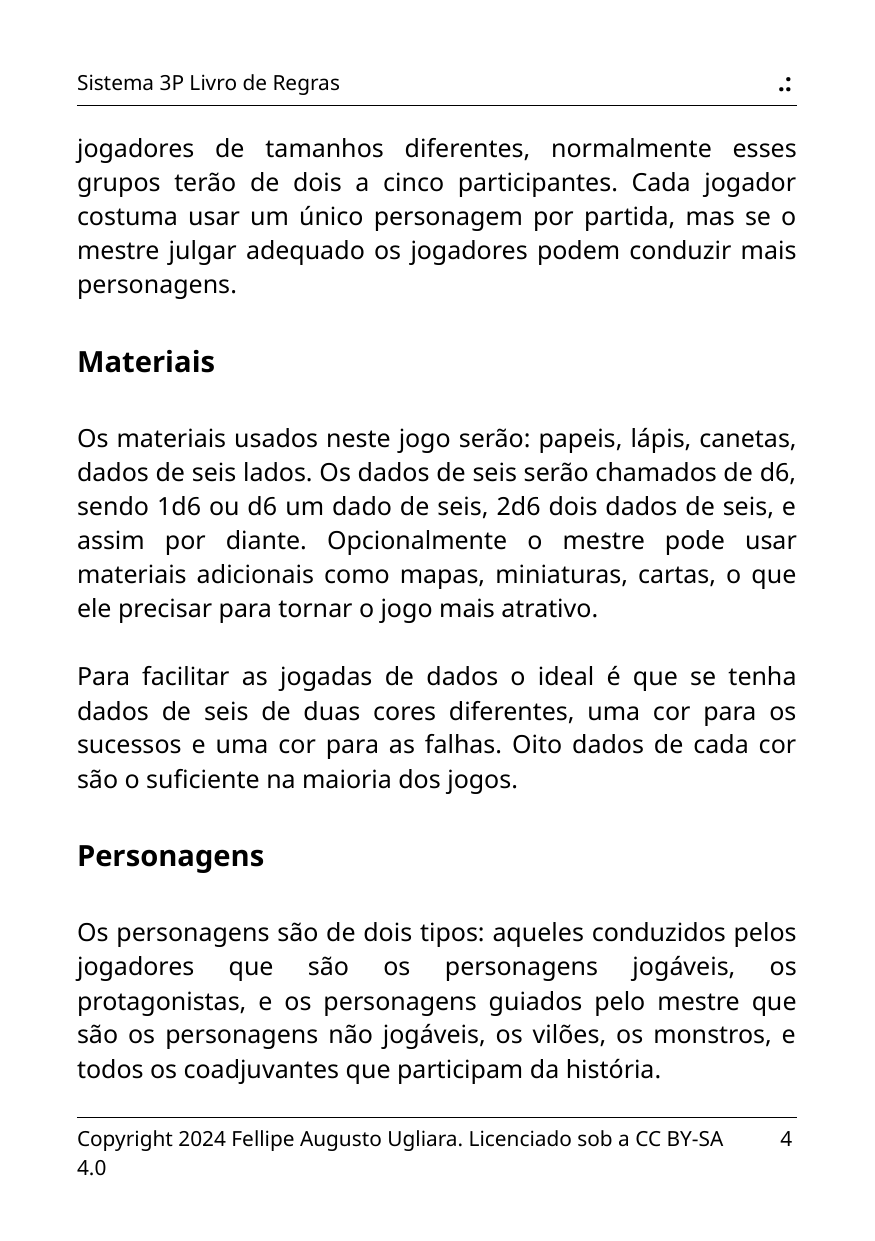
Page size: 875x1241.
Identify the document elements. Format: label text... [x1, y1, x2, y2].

text Os materiais usados neste jogo serão: papeis, lápis, canetas, dados de seis lados. Os dados de seis serão chamados de d6, sendo 1d6 ou d6 um dado de seis, 2d6 dois dados de seis, e assim por diante. Opcionalmente o mestre pode usar materiais adicionais como mapas, miniaturas, cartas, o que ele precisar para tornar o jogo mais atrativo. [77, 421, 797, 625]
text jogadores de tamanhos diferentes, normalmente esses grupos terão de dois a cinco participantes. Cada jogador costuma usar um único personagem por partida, mas se o mestre julgar adequado os jogadores podem conduzir mais personagens. [77, 131, 797, 301]
subtitle Materiais [77, 341, 797, 381]
text Os personagens são de dois tipos: aqueles conduzidos pelos jogadores que são os personagens jogáveis, os protagonistas, e os personagens guiados pelo mestre que são os personagens não jogáveis, os vilões, os monstros, e todos os coadjuvantes que participam da história. [77, 915, 797, 1085]
text Para facilitar as jogadas de dados o ideal é que se tenha dados de seis de duas cores diferentes, uma cor para os sucessos e uma cor para as falhas. Oito dados de cada cor são o suficiente na maioria dos jogos. [77, 659, 797, 795]
subtitle Personagens [77, 835, 797, 875]
